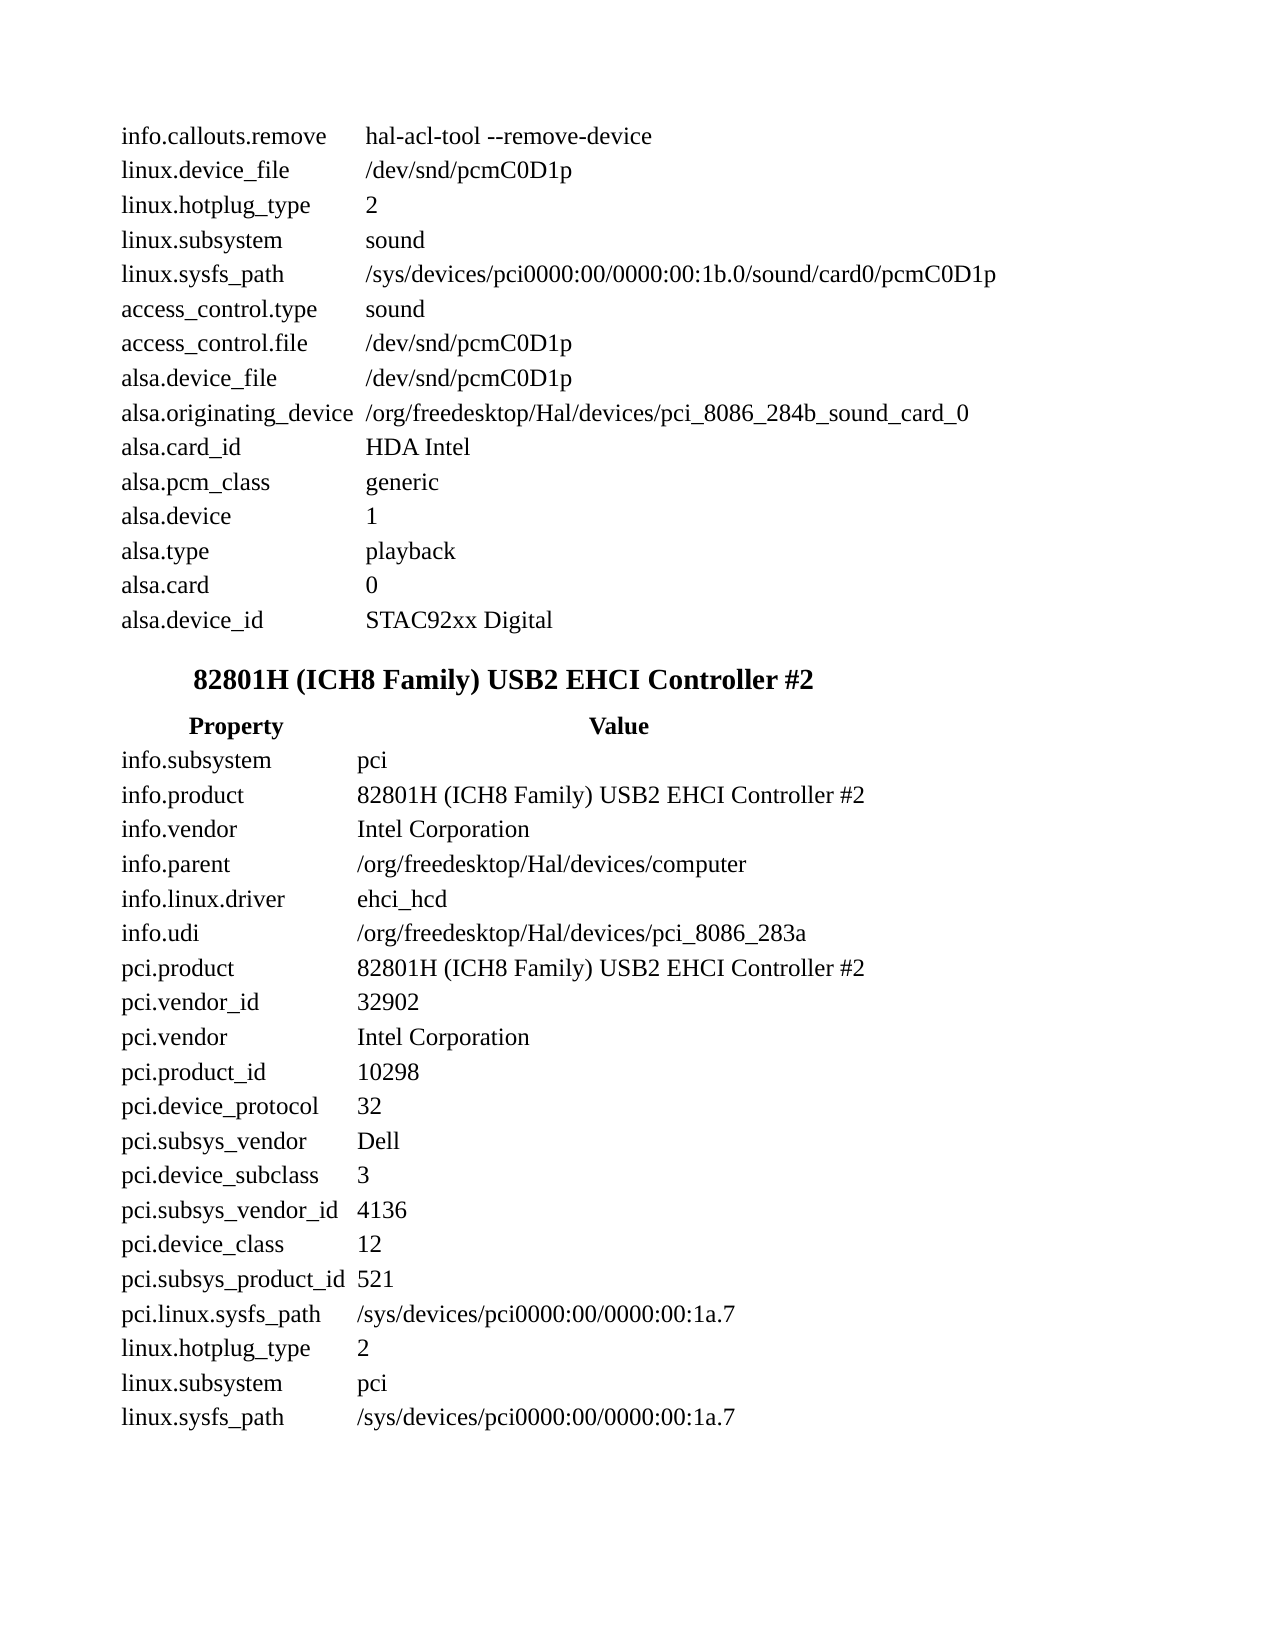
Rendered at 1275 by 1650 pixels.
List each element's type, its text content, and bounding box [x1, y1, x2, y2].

table_cell 32 [354, 1088, 883, 1123]
subtitle 82801H (ICH8 Family) USB2 EHCI Controller #2 [118, 662, 1157, 695]
table_cell info.product [118, 777, 354, 812]
table_cell alsa.pcm_class [118, 464, 362, 498]
table_cell /sys/devices/pci0000:00/0000:00:1b.0/sound/card0/pcmC0D1p [363, 256, 1157, 291]
table_cell 2 [354, 1330, 883, 1365]
table_cell access_control.type [118, 291, 362, 326]
table_cell pci.device_subclass [118, 1158, 354, 1192]
table_cell 4136 [354, 1192, 883, 1227]
table_cell info.callouts.remove [118, 118, 362, 153]
table_cell 0 [363, 568, 1157, 602]
table_cell Dell [354, 1123, 883, 1157]
table_cell /dev/snd/pcmC0D1p [363, 326, 1157, 360]
table_cell pci.product [118, 950, 354, 984]
table_cell playback [363, 533, 1157, 568]
table_cell pci.vendor [118, 1019, 354, 1054]
table_cell /sys/devices/pci0000:00/0000:00:1a.7 [354, 1400, 883, 1434]
table_cell HDA Intel [363, 429, 1157, 464]
table_header Value [354, 708, 883, 742]
table_cell pci.vendor_id [118, 985, 354, 1019]
table_cell pci.device_protocol [118, 1088, 354, 1123]
table_cell info.vendor [118, 812, 354, 846]
table_cell sound [363, 222, 1157, 256]
table_cell hal-acl-tool --remove-device [363, 118, 1157, 153]
table_cell linux.hotplug_type [118, 1330, 354, 1365]
table_cell alsa.card_id [118, 429, 362, 464]
table_cell /dev/snd/pcmC0D1p [363, 360, 1157, 395]
table_cell alsa.type [118, 533, 362, 568]
table_cell pci.subsys_product_id [118, 1261, 354, 1296]
table_cell linux.sysfs_path [118, 256, 362, 291]
table_cell pci [354, 1365, 883, 1399]
table_cell generic [363, 464, 1157, 498]
table_cell sound [363, 291, 1157, 326]
table_cell 1 [363, 499, 1157, 533]
table_cell pci.product_id [118, 1054, 354, 1088]
table_cell pci.subsys_vendor_id [118, 1192, 354, 1227]
table_cell 32902 [354, 985, 883, 1019]
table_cell linux.subsystem [118, 222, 362, 256]
table_cell ehci_hcd [354, 881, 883, 915]
table_cell 3 [354, 1158, 883, 1192]
table_cell /dev/snd/pcmC0D1p [363, 153, 1157, 187]
table_cell 2 [363, 187, 1157, 222]
table_cell alsa.device [118, 499, 362, 533]
table_cell info.udi [118, 915, 354, 950]
table_cell /org/freedesktop/Hal/devices/pci_8086_283a [354, 915, 883, 950]
table_cell linux.sysfs_path [118, 1400, 354, 1434]
table_cell access_control.file [118, 326, 362, 360]
table_cell STAC92xx Digital [363, 602, 1157, 637]
table_cell info.parent [118, 846, 354, 881]
table_cell 12 [354, 1227, 883, 1261]
table_cell alsa.card [118, 568, 362, 602]
table_cell /org/freedesktop/Hal/devices/computer [354, 846, 883, 881]
table_cell /org/freedesktop/Hal/devices/pci_8086_284b_sound_card_0 [363, 395, 1157, 429]
table_cell /sys/devices/pci0000:00/0000:00:1a.7 [354, 1296, 883, 1330]
table_cell alsa.device_file [118, 360, 362, 395]
table_cell linux.device_file [118, 153, 362, 187]
table_cell 82801H (ICH8 Family) USB2 EHCI Controller #2 [354, 950, 883, 984]
table_cell 10298 [354, 1054, 883, 1088]
table_cell 82801H (ICH8 Family) USB2 EHCI Controller #2 [354, 777, 883, 812]
table_cell pci.linux.sysfs_path [118, 1296, 354, 1330]
table_header Property [118, 708, 354, 742]
table_cell alsa.originating_device [118, 395, 362, 429]
table_cell linux.subsystem [118, 1365, 354, 1399]
table_cell pci.device_class [118, 1227, 354, 1261]
table_cell pci [354, 743, 883, 777]
table_cell 521 [354, 1261, 883, 1296]
table_cell Intel Corporation [354, 1019, 883, 1054]
table_cell info.linux.driver [118, 881, 354, 915]
table_cell pci.subsys_vendor [118, 1123, 354, 1157]
table_cell linux.hotplug_type [118, 187, 362, 222]
table_cell alsa.device_id [118, 602, 362, 637]
table_cell info.subsystem [118, 743, 354, 777]
table_cell Intel Corporation [354, 812, 883, 846]
